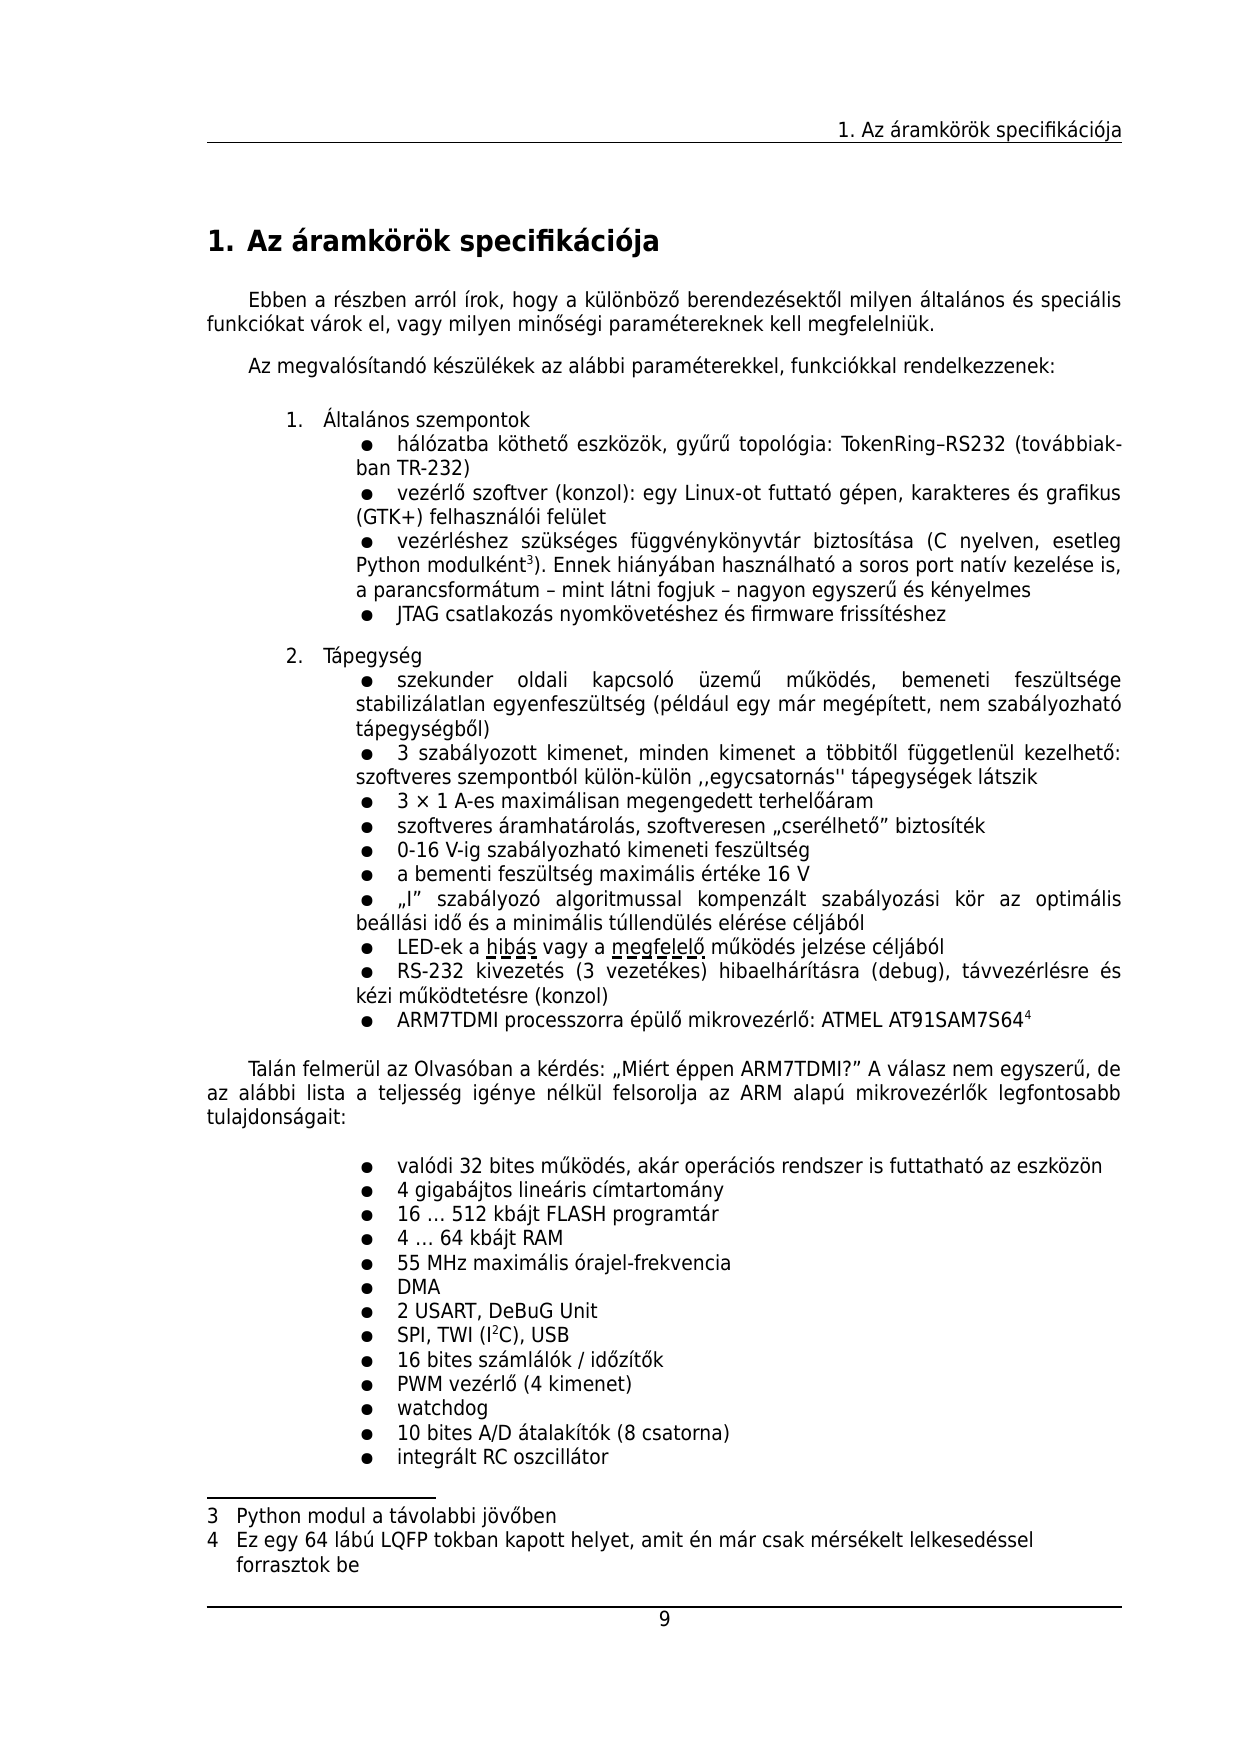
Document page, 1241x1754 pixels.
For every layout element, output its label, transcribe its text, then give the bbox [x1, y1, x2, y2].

list 3 szabályozott kimenet, minden kimenet a többitől függetlenül kezelhető: szoftveres szempontból külön-külön ,,egycsatornás'' tápegységek látszik [318, 741, 1122, 789]
list LED-ek a hibás vagy a megfelelő működés jelzése céljából [318, 935, 1122, 959]
list PWM vezérlő (4 kimenet) [318, 1372, 1122, 1396]
list szoftveres áramhatárolás, szoftveresen „cserélhető” biztosíték [318, 814, 1122, 838]
list Általános szempontok [244, 408, 1122, 432]
list Ez egy 64 lábú LQFP tokban kapott helyet, amit én már csak mérsékelt lelkesedéssel forrasztok be [207, 1528, 1122, 1577]
list 16 … 512 kbájt FLASH programtár [318, 1202, 1122, 1226]
text Talán felmerül az Olvasóban a kérdés: „Miért éppen ARM7TDMI?” A válasz nem egyszerű, de az alábbi lista a teljesség igénye nélkül felsorolja az ARM alapú mikrovezérlők legfontosabb tulajdonságait: [207, 1057, 1122, 1129]
list vezérlő szoftver (konzol): egy Linux-ot futtató gépen, karakteres és grafikus (GTK+) felhasználói felület [318, 481, 1122, 529]
list „I” szabályozó algoritmussal kompenzált szabályozási kör az optimális beállási idő és a minimális túllendülés elérése céljából [318, 887, 1122, 935]
list 55 MHz maximális órajel-frekvencia [318, 1251, 1122, 1275]
text Ebben a részben arról írok, hogy a különböző berendezésektől milyen általános és speciális funkciókat várok el, vagy milyen minőségi paramétereknek kell megfelelniük. [207, 288, 1122, 336]
list 4 gigabájtos lineáris címtartomány [318, 1178, 1122, 1202]
list ARM7TDMI processzorra épülő mikrovezérlő: ATMEL AT91SAM7S64 [318, 1008, 1122, 1032]
list RS-232 kivezetés (3 vezetékes) hibaelhárításra (debug), távvezérlésre és kézi működtetésre (konzol) [318, 959, 1122, 1008]
list JTAG csatlakozás nyomkövetéshez és firmware frissítéshez [318, 602, 1122, 626]
list 4 … 64 kbájt RAM [318, 1226, 1122, 1251]
list vezérléshez szükséges függvénykönyvtár biztosítása (C nyelven, esetleg Python modulként). Ennek hiányában használható a soros port natív kezelése is, a parancsformátum – mint látni fogjuk – nagyon egyszerű és kényelmes [318, 529, 1122, 602]
subtitle Az áramkörök specifikációja [207, 224, 1122, 258]
list valódi 32 bites működés, akár operációs rendszer is futtatható az eszközön [318, 1154, 1122, 1178]
list 10 bites A/D átalakítók (8 csatorna) [318, 1421, 1122, 1445]
list szekunder oldali kapcsoló üzemű működés, bemeneti feszültsége stabilizálatlan egyenfeszültség (például egy már megépített, nem szabályozható tápegységből) [318, 668, 1122, 741]
list 0-16 V-ig szabályozható kimeneti feszültség [318, 838, 1122, 862]
list 16 bites számlálók / időzítők [318, 1348, 1122, 1372]
list watchdog [318, 1396, 1122, 1421]
list Python modul a távolabbi jövőben [207, 1504, 1122, 1528]
list hálózatba köthető eszközök, gyűrű topológia: TokenRing–RS232 (továb­bi­ak­ban TR-232) [318, 432, 1122, 481]
list DMA [318, 1275, 1122, 1299]
list SPI, TWI (I2C), USB [318, 1323, 1122, 1348]
list integrált RC oszcillátor [318, 1445, 1122, 1469]
text Az megvalósítandó készülékek az alábbi paraméterekkel, funkciókkal rendelkezzenek: [207, 354, 1122, 378]
list Tápegység [244, 644, 1122, 668]
list 3 × 1 A-es maximálisan megengedett terhelőáram [318, 789, 1122, 814]
list 2 USART, DeBuG Unit [318, 1299, 1122, 1323]
list a bementi feszültség maximális értéke 16 V [318, 862, 1122, 887]
